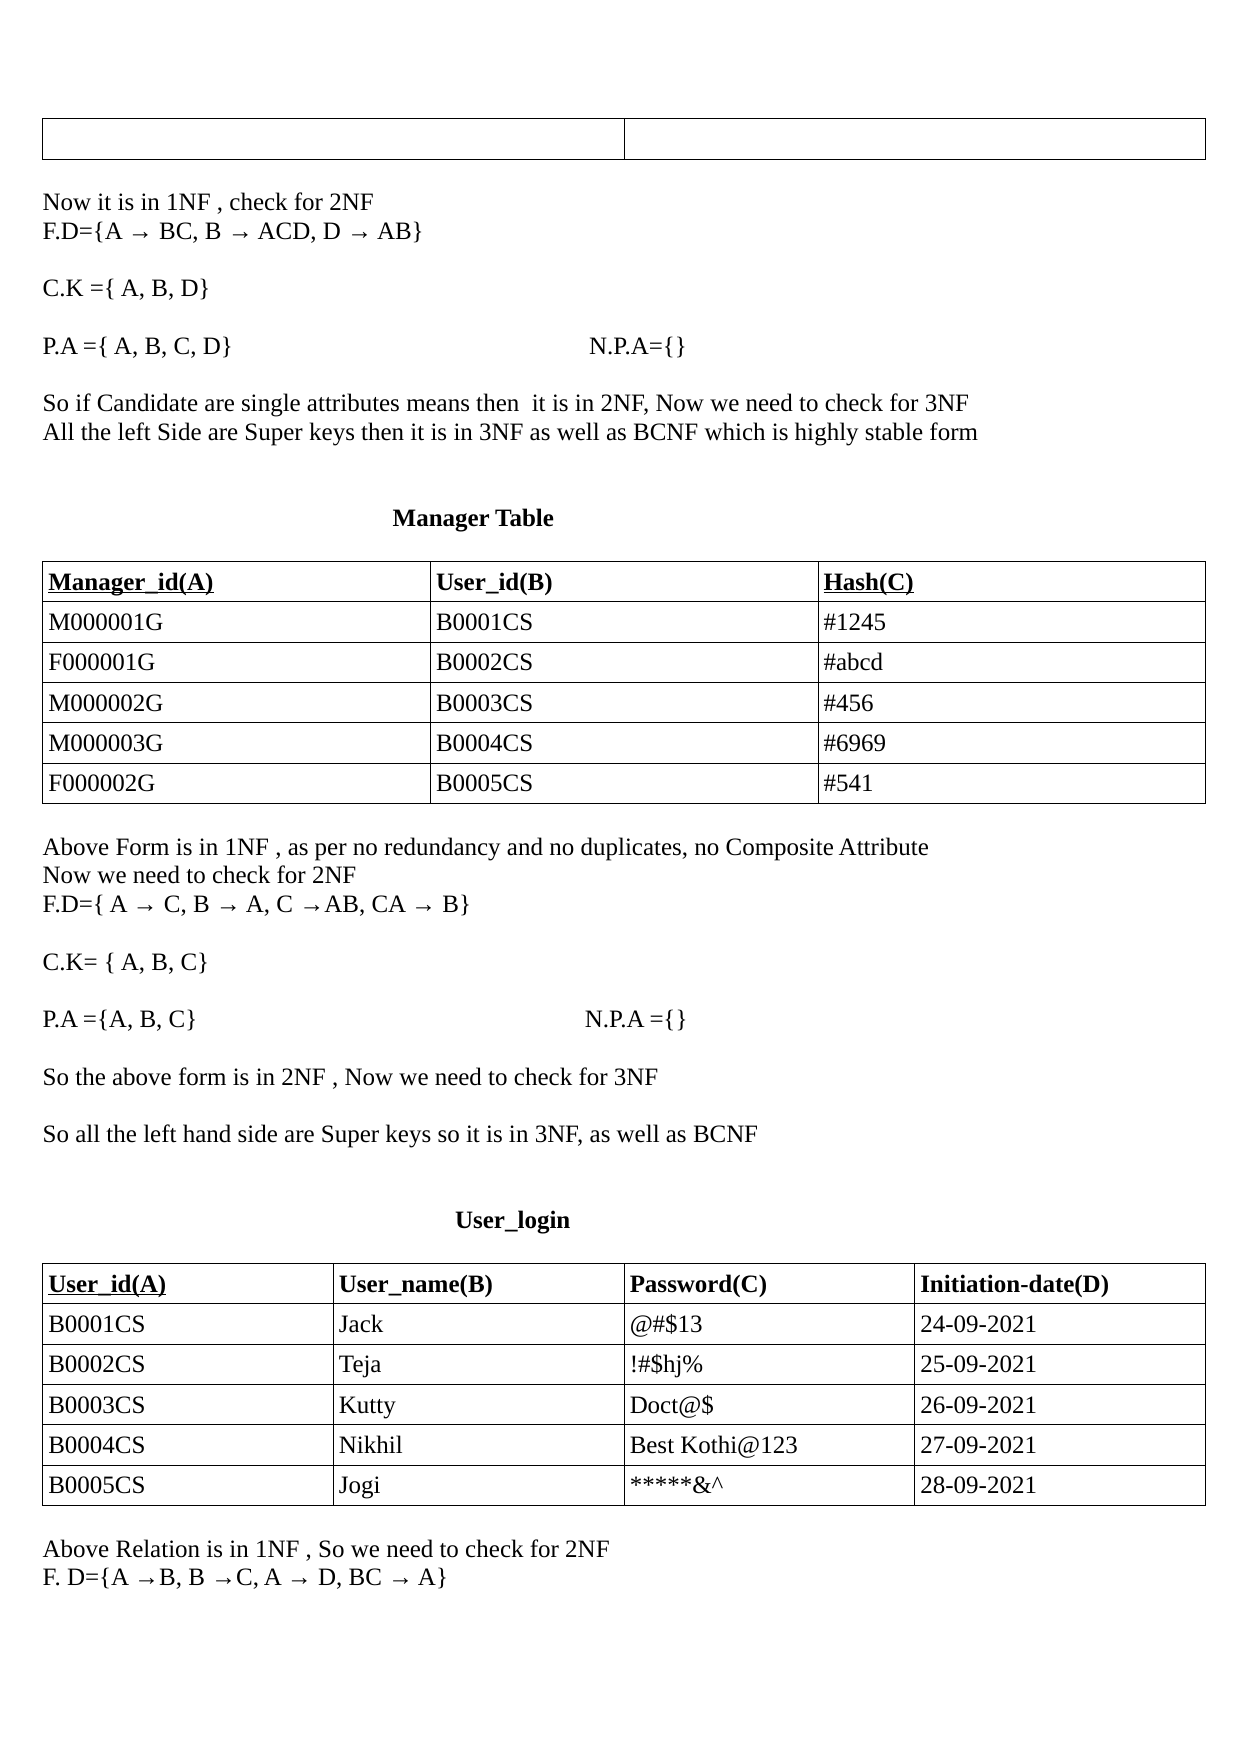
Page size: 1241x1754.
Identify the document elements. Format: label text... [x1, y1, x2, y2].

table_cell M000002G [43, 683, 430, 722]
table_cell B0002CS [431, 643, 818, 682]
table_header User_name(B) [334, 1264, 624, 1303]
table_cell #1245 [819, 602, 1205, 642]
table_cell Jogi [334, 1466, 624, 1505]
table_header [625, 119, 1205, 158]
text User_login [42, 1206, 1205, 1234]
table_cell B0001CS [431, 602, 818, 642]
table_cell 27-09-2021 [915, 1425, 1205, 1464]
table_cell B0005CS [43, 1466, 333, 1505]
table_cell F000002G [43, 764, 430, 803]
table_cell B0003CS [431, 683, 818, 722]
text P.A ={A, B, C} N.P.A ={} [42, 1004, 1205, 1033]
table_cell B0004CS [431, 723, 818, 763]
table_cell B0001CS [43, 1304, 333, 1344]
table_cell *****&^ [625, 1466, 914, 1505]
text F.D={A → BC, B → ACD, D → AB} [42, 216, 1205, 245]
text Manager Table [42, 503, 1205, 532]
text So if Candidate are single attributes means then it is in 2NF, Now we need to check for 3NF [42, 388, 1205, 417]
table_cell #541 [819, 764, 1205, 803]
text F. D={A →B, B →C, A → D, BC → A} [42, 1562, 1205, 1591]
table_cell B0005CS [431, 764, 818, 803]
text So all the left hand side are Super keys so it is in 3NF, as well as BCNF [42, 1119, 1205, 1148]
table_cell !#$hj% [625, 1345, 914, 1384]
table_cell 25-09-2021 [915, 1345, 1205, 1384]
text C.K= { A, B, C} [42, 947, 1205, 976]
text Above Relation is in 1NF , So we need to check for 2NF [42, 1534, 1205, 1562]
table_header Hash(C) [819, 562, 1205, 601]
table_cell B0002CS [43, 1345, 333, 1384]
text P.A ={ A, B, C, D} N.P.A={} [42, 331, 1205, 360]
table_cell 28-09-2021 [915, 1466, 1205, 1505]
table_header User_id(A) [43, 1264, 333, 1303]
table_cell Best Kothi@123 [625, 1425, 914, 1464]
text Now it is in 1NF , check for 2NF [42, 187, 1205, 216]
table_cell F000001G [43, 643, 430, 682]
table_cell B0004CS [43, 1425, 333, 1464]
table_cell 26-09-2021 [915, 1385, 1205, 1424]
table_cell @#$13 [625, 1304, 914, 1344]
table_cell 24-09-2021 [915, 1304, 1205, 1344]
table_header Initiation-date(D) [915, 1264, 1205, 1303]
table_cell #abcd [819, 643, 1205, 682]
table_cell Teja [334, 1345, 624, 1384]
table_cell B0003CS [43, 1385, 333, 1424]
table_header [43, 119, 624, 158]
table_cell #6969 [819, 723, 1205, 763]
table_cell M000001G [43, 602, 430, 642]
table_header User_id(B) [431, 562, 818, 601]
table_cell #456 [819, 683, 1205, 722]
text Above Form is in 1NF , as per no redundancy and no duplicates, no Composite Attribute [42, 832, 1205, 861]
table_cell Nikhil [334, 1425, 624, 1464]
table_cell Jack [334, 1304, 624, 1344]
text F.D={ A → C, B → A, C →AB, CA → B} [42, 889, 1205, 918]
text Now we need to check for 2NF [42, 861, 1205, 889]
text So the above form is in 2NF , Now we need to check for 3NF [42, 1062, 1205, 1091]
table_header Password(C) [625, 1264, 914, 1303]
table_header Manager_id(A) [43, 562, 430, 601]
text C.K ={ A, B, D} [42, 273, 1205, 302]
table_cell Kutty [334, 1385, 624, 1424]
table_cell Doct@$ [625, 1385, 914, 1424]
table_cell M000003G [43, 723, 430, 763]
text All the left Side are Super keys then it is in 3NF as well as BCNF which is highly stable form [42, 417, 1205, 446]
